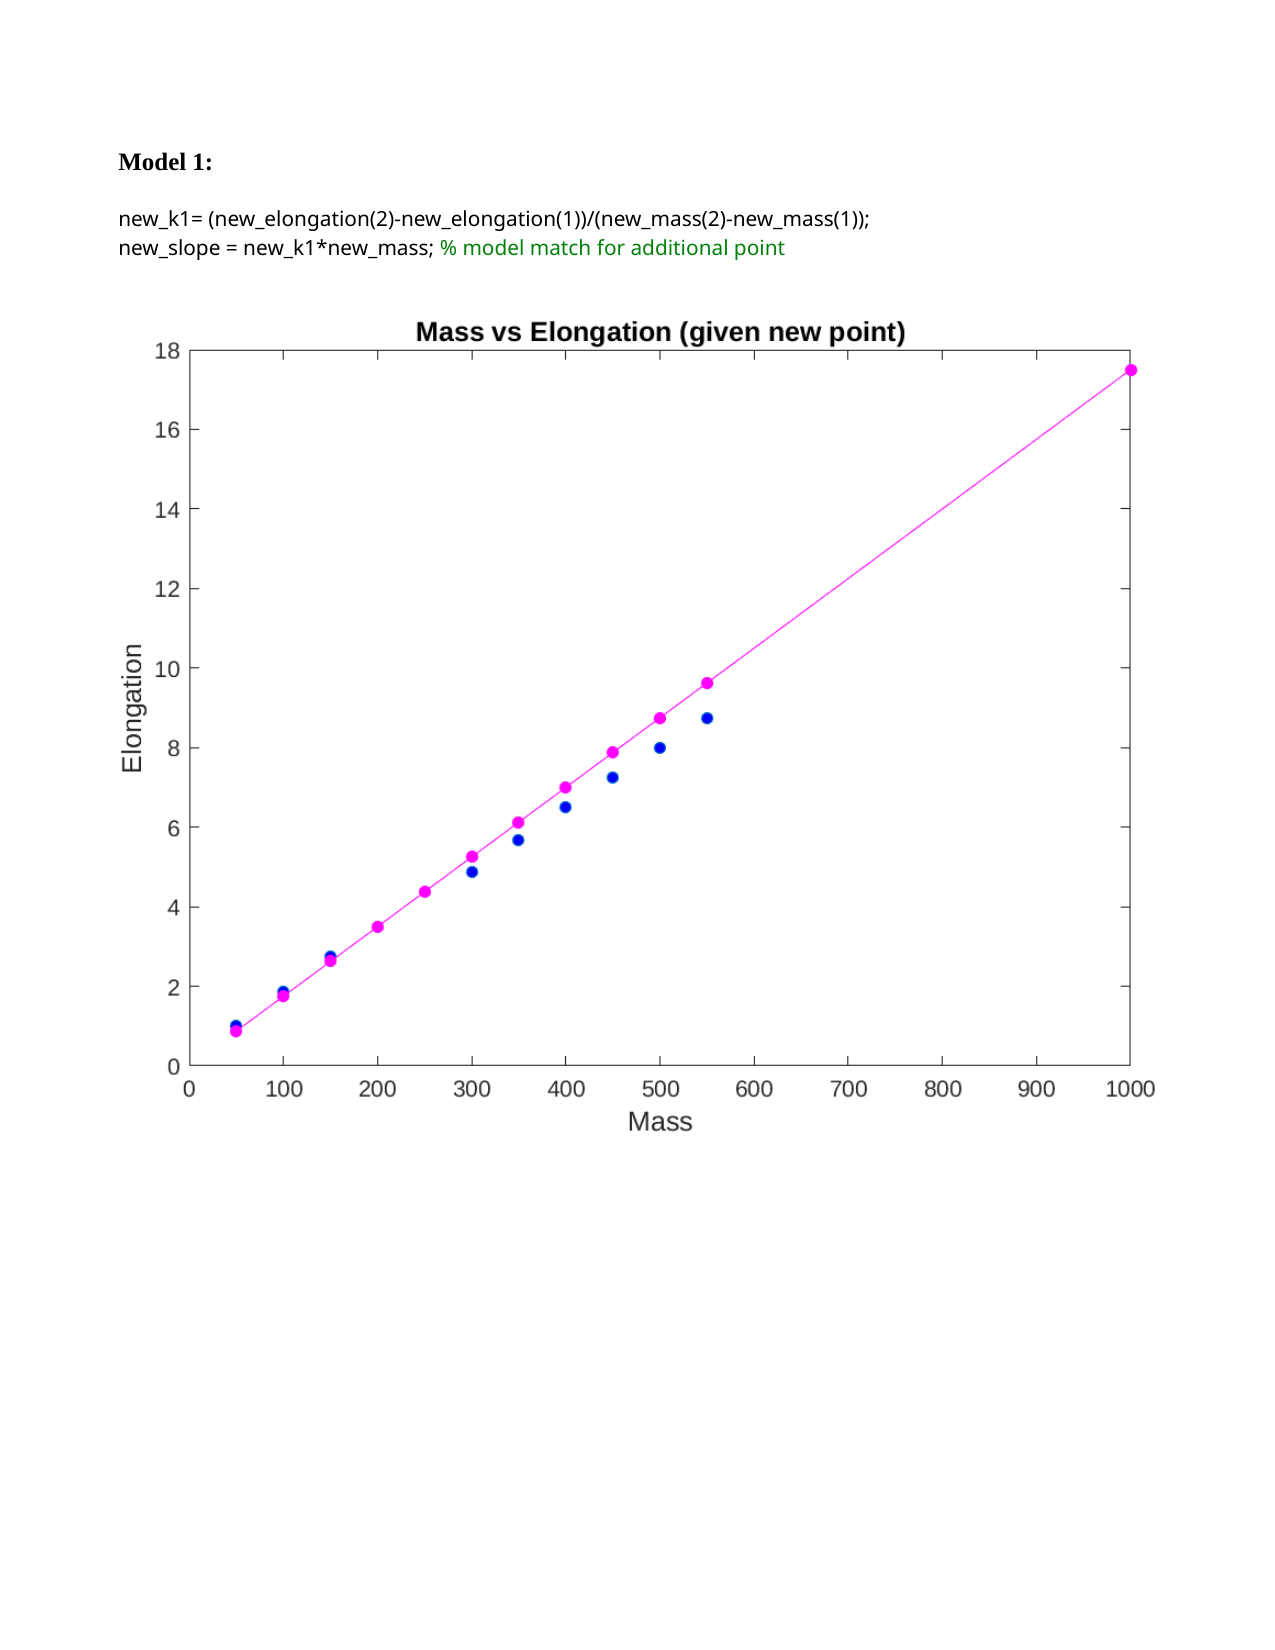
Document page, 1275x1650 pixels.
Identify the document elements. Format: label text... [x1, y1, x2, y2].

text new_slope = new_k1*new_mass; % model match for additional point [118, 233, 1157, 261]
text Model 1: [118, 147, 1157, 176]
text new_k1= (new_elongation(2)-new_elongation(1))/(new_mass(2)-new_mass(1)); [118, 204, 1157, 233]
picture [118, 318, 1157, 1134]
